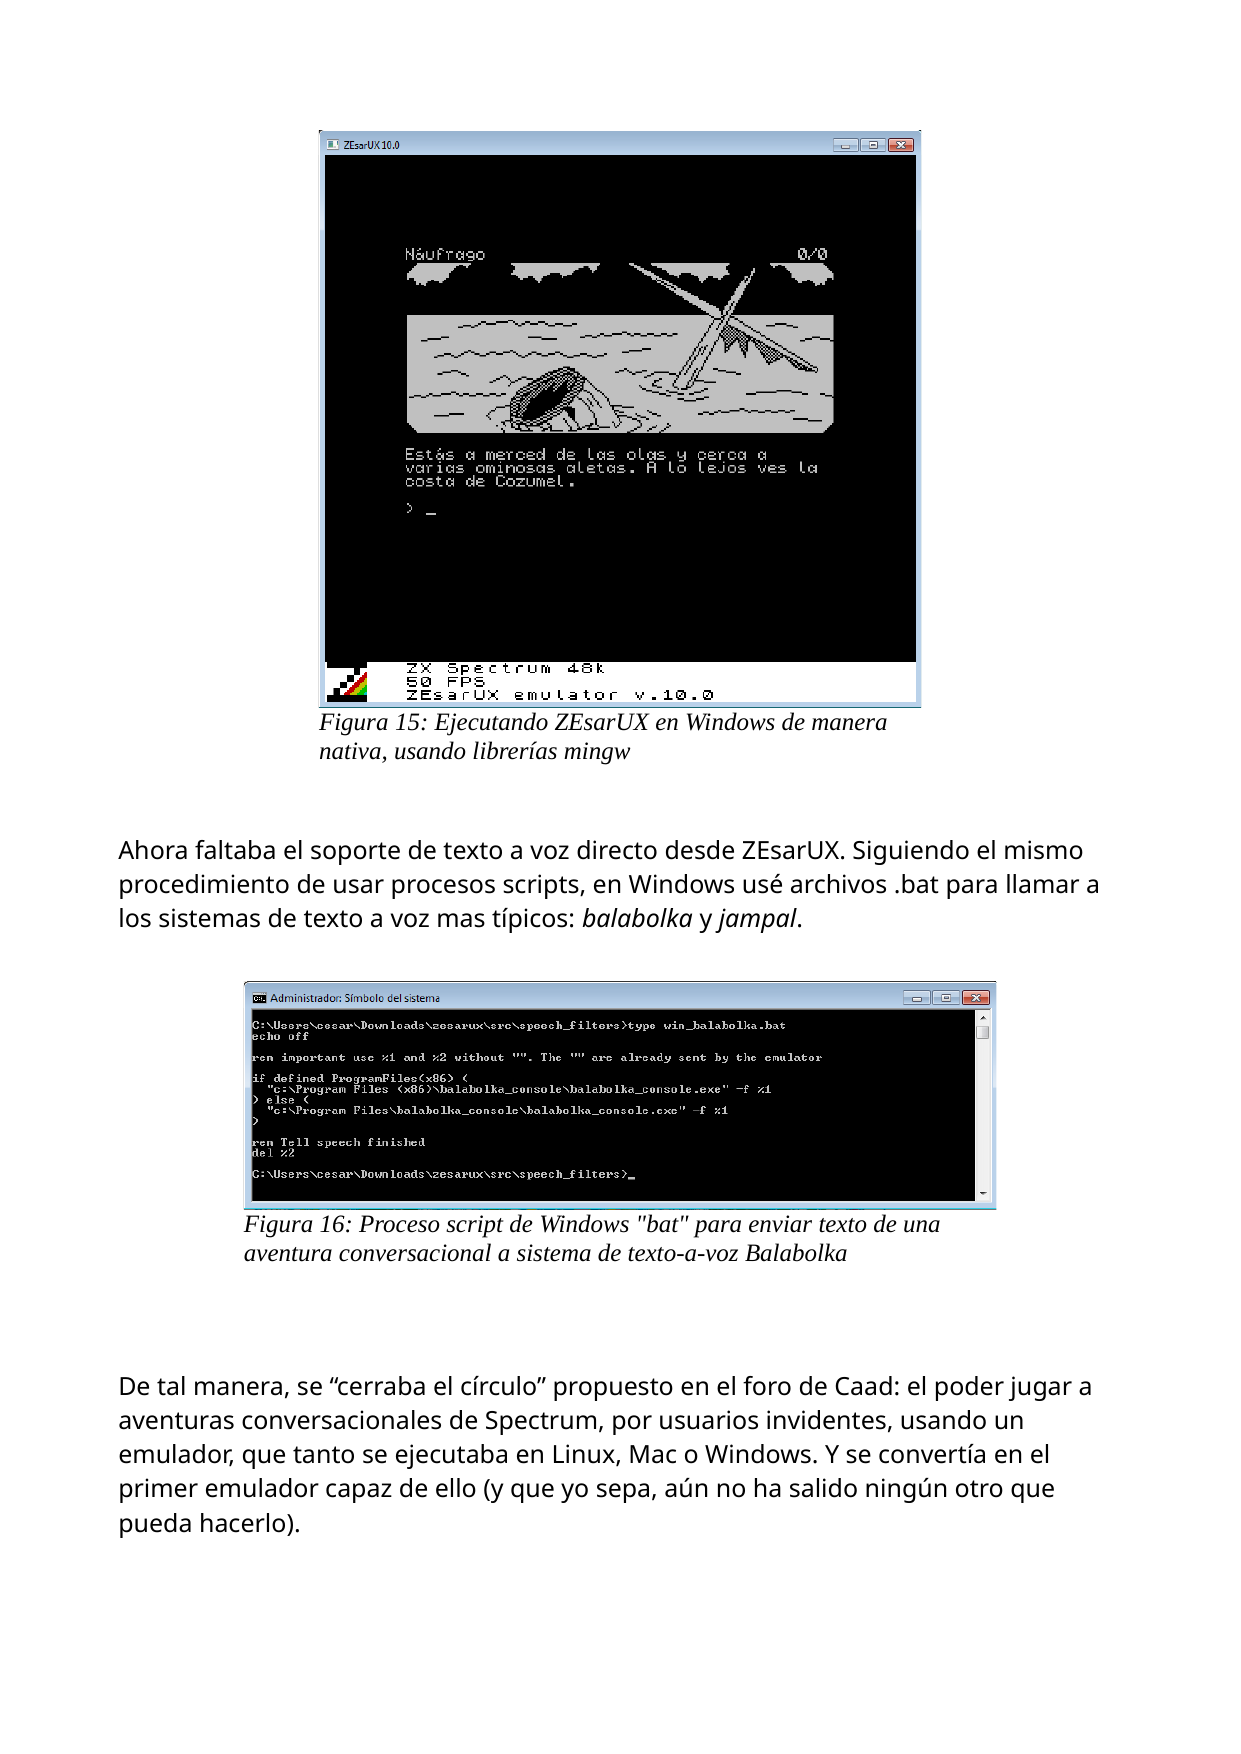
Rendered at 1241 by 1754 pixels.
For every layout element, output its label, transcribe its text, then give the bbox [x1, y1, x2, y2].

text Figura 16: Proceso script de Windows "bat" para enviar texto de una aventura conversacional a sistema de texto-a-voz Balabolka [244, 1210, 997, 1267]
text Figura 15: Ejecutando ZEsarUX en Windows de manera nativa, usando librerías mingw [319, 708, 921, 765]
text De tal manera, se “cerraba el círculo” propuesto en el foro de Caad: el poder jugar a aventuras conversacionales de Spectrum, por usuarios invidentes, usando un emulador, que tanto se ejecutaba en Linux, Mac o Windows. Y se convertía en el primer emulador capaz de ello (y que yo sepa, aún no ha salido ningún otro que pueda hacerlo). [118, 1369, 1122, 1539]
text Ahora faltaba el soporte de texto a voz directo desde ZEsarUX. Siguiendo el mismo procedimiento de usar procesos scripts, en Windows usé archivos .bat para llamar a los sistemas de texto a voz mas típicos: balabolka y jampal. [118, 833, 1122, 935]
picture [243, 981, 997, 1210]
picture [318, 130, 922, 708]
